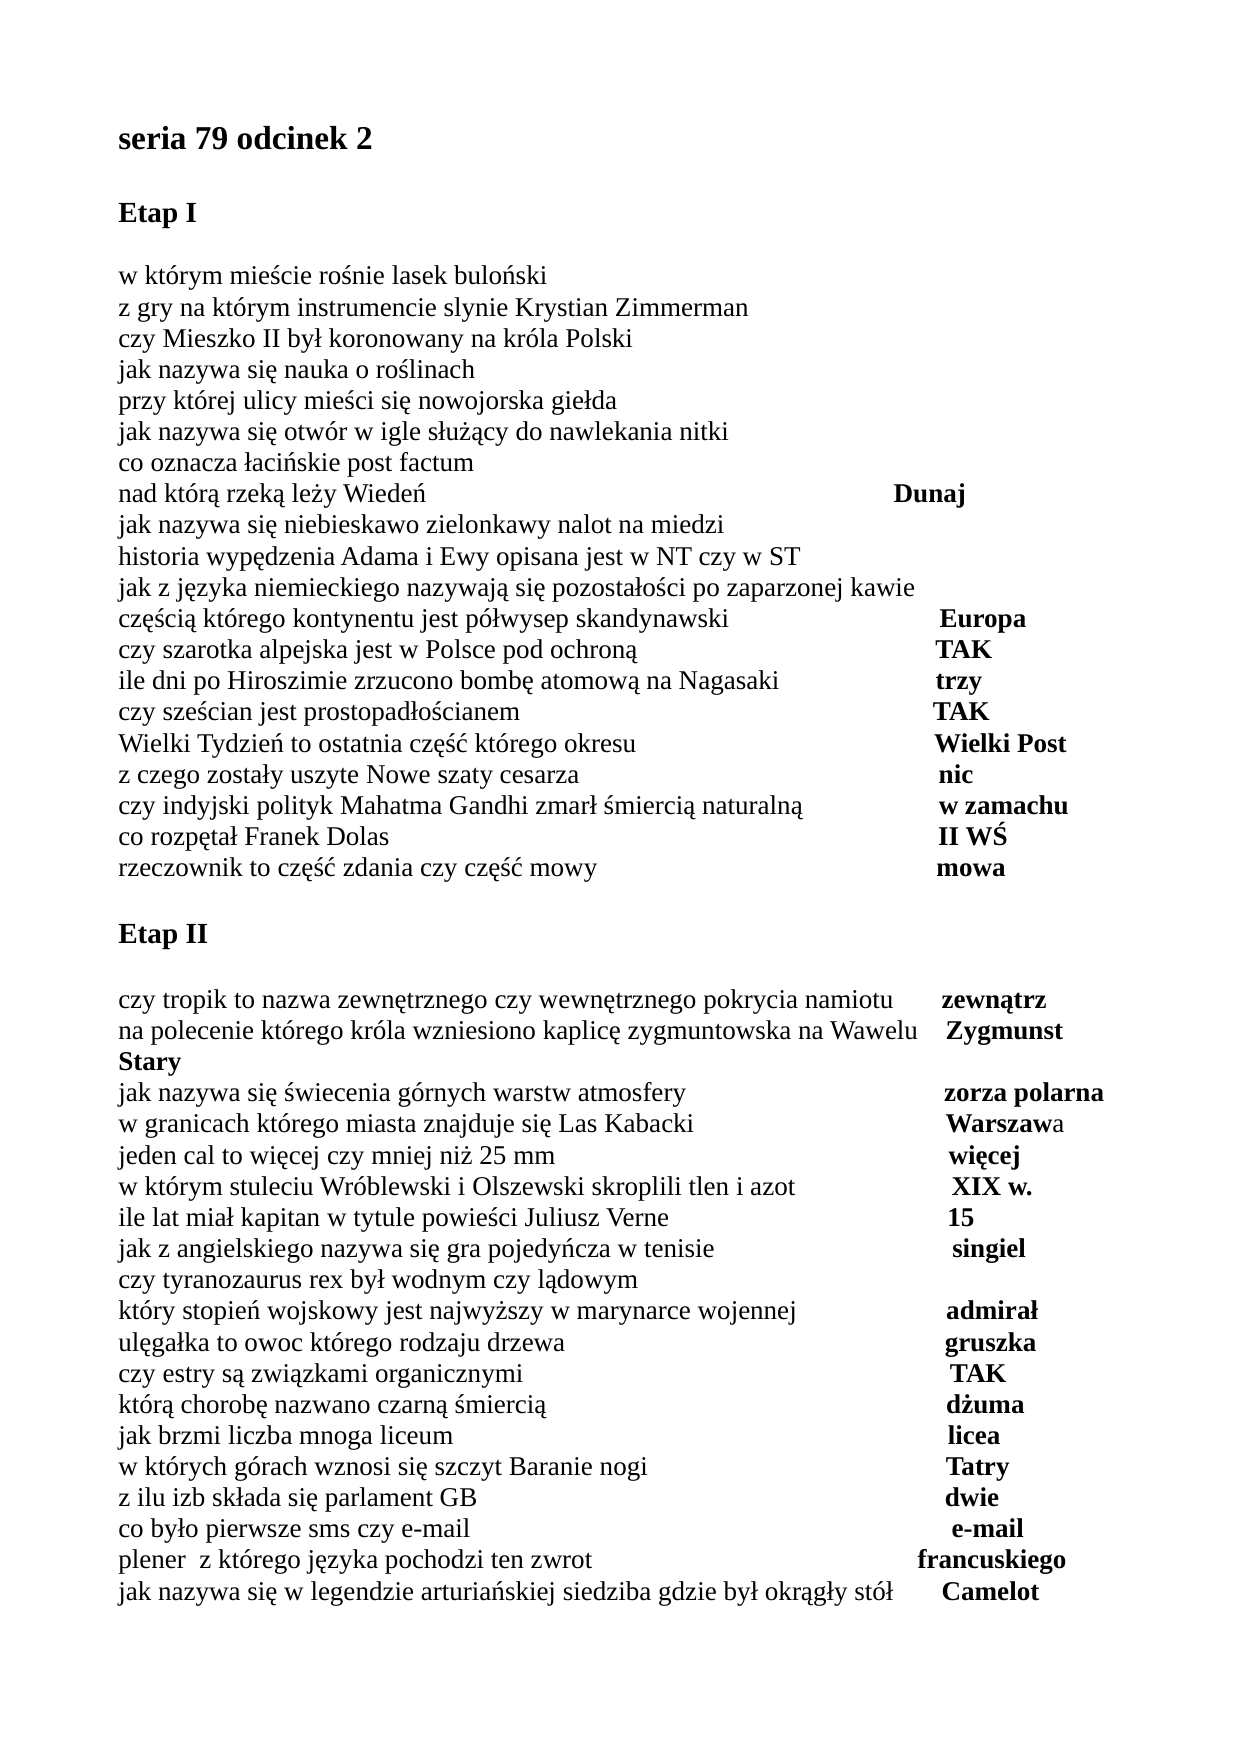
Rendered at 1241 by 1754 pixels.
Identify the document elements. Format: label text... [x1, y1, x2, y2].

text jeden cal to więcej czy mniej niż 25 mm więcej [118, 1139, 1122, 1170]
text czy estry są związkami organicznymi TAK [118, 1357, 1122, 1388]
text jak nazywa się otwór w igle służący do nawlekania nitki [118, 415, 1122, 446]
text czy sześcian jest prostopadłościanem TAK [118, 696, 1122, 727]
text Wielki Tydzień to ostatnia część którego okresu Wielki Post [118, 727, 1122, 758]
text co rozpętał Franek Dolas II WŚ [118, 820, 1122, 851]
text ulęgałka to owoc którego rodzaju drzewa gruszka [118, 1326, 1122, 1357]
text czy tyranozaurus rex był wodnym czy lądowym [118, 1263, 1122, 1294]
text w którym stuleciu Wróblewski i Olszewski skroplili tlen i azot XIX w. [118, 1170, 1122, 1201]
text który stopień wojskowy jest najwyższy w marynarce wojennej admirał [118, 1294, 1122, 1326]
text w których górach wznosi się szczyt Baranie nogi Tatry [118, 1450, 1122, 1481]
text Etap II [118, 916, 1122, 949]
text przy której ulicy mieści się nowojorska giełda [118, 384, 1122, 415]
text jak nazywa się w legendzie arturiańskiej siedziba gdzie był okrągły stół Camelot [118, 1575, 1122, 1606]
text ile lat miał kapitan w tytule powieści Juliusz Verne 15 [118, 1201, 1122, 1232]
text częścią którego kontynentu jest półwysep skandynawski Europa [118, 602, 1122, 633]
text plener z którego języka pochodzi ten zwrot francuskiego [118, 1544, 1122, 1575]
text którą chorobę nazwano czarną śmiercią dżuma [118, 1388, 1122, 1419]
text z ilu izb składa się parlament GB dwie [118, 1481, 1122, 1512]
text nad którą rzeką leży Wiedeń Dunaj [118, 477, 1122, 509]
text seria 79 odcinek 2 [118, 118, 1122, 156]
text co było pierwsze sms czy e-mail e-mail [118, 1512, 1122, 1544]
text Etap I [118, 195, 1122, 228]
text czy tropik to nazwa zewnętrznego czy wewnętrznego pokrycia namiotu zewnątrz [118, 983, 1122, 1014]
text jak nazywa się niebieskawo zielonkawy nalot na miedzi [118, 509, 1122, 540]
text jak nazywa się nauka o roślinach [118, 353, 1122, 384]
text jak brzmi liczba mnoga liceum licea [118, 1419, 1122, 1450]
text historia wypędzenia Adama i Ewy opisana jest w NT czy w ST [118, 540, 1122, 571]
text czy szarotka alpejska jest w Polsce pod ochroną TAK [118, 633, 1122, 664]
text co oznacza łacińskie post factum [118, 446, 1122, 477]
text rzeczownik to część zdania czy część mowy mowa [118, 851, 1122, 882]
text na polecenie którego króla wzniesiono kaplicę zygmuntowska na Wawelu Zygmunst Stary [118, 1014, 1122, 1076]
text jak z angielskiego nazywa się gra pojedyńcza w tenisie singiel [118, 1232, 1122, 1263]
text jak nazywa się świecenia górnych warstw atmosfery zorza polarna [118, 1076, 1122, 1108]
text czy indyjski polityk Mahatma Gandhi zmarł śmiercią naturalną w zamachu [118, 789, 1122, 820]
text w którym mieście rośnie lasek buloński [118, 259, 1122, 291]
text jak z języka niemieckiego nazywają się pozostałości po zaparzonej kawie [118, 571, 1122, 602]
text w granicach którego miasta znajduje się Las Kabacki Warszawa [118, 1108, 1122, 1139]
text ile dni po Hiroszimie zrzucono bombę atomową na Nagasaki trzy [118, 664, 1122, 696]
text czy Mieszko II był koronowany na króla Polski [118, 322, 1122, 353]
text z gry na którym instrumencie slynie Krystian Zimmerman [118, 291, 1122, 322]
text z czego zostały uszyte Nowe szaty cesarza nic [118, 758, 1122, 789]
